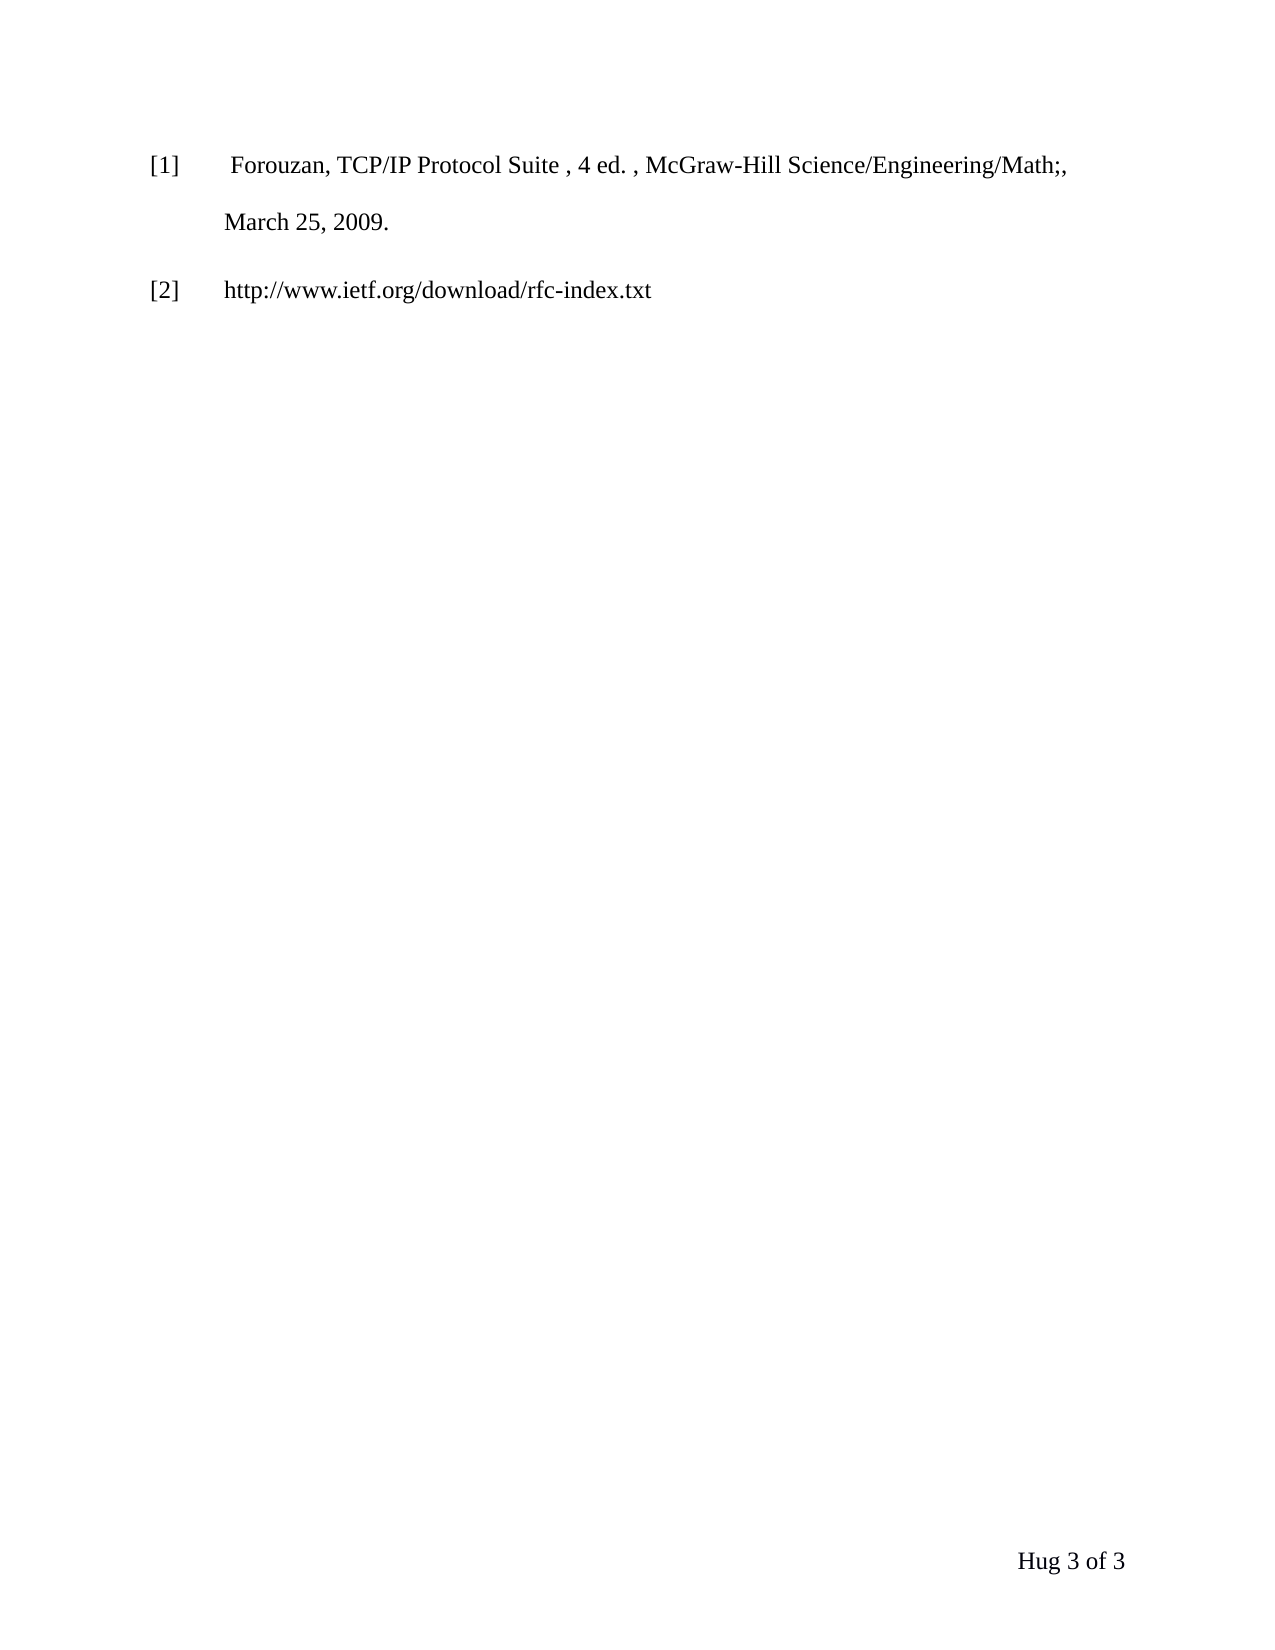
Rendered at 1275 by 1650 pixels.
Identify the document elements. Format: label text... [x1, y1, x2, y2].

text [1] Forouzan, TCP/IP Protocol Suite , 4 ed. , McGraw-Hill Science/Engineering/Math;, March 25, 2009. [150, 150, 1125, 236]
text [2] http://www.ietf.org/download/rfc-index.txt [150, 275, 1125, 304]
